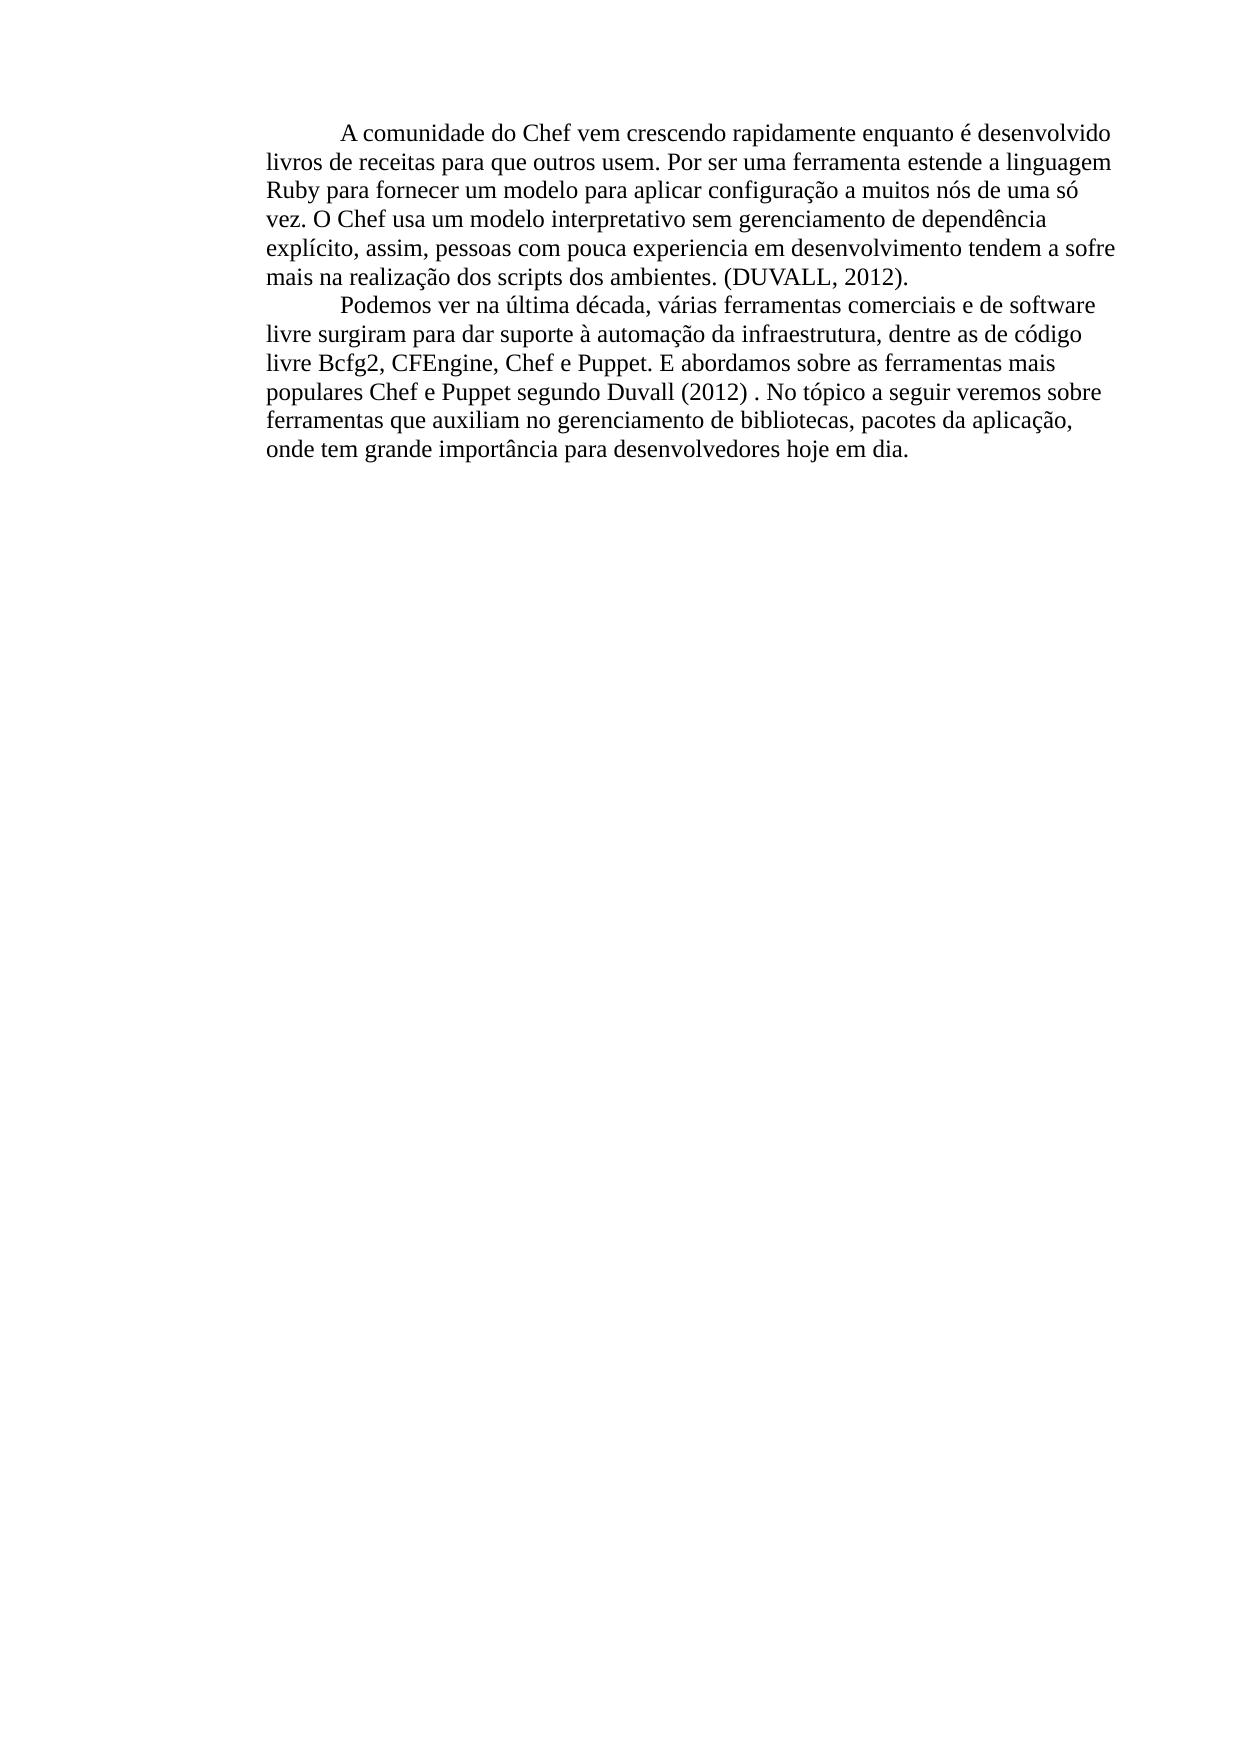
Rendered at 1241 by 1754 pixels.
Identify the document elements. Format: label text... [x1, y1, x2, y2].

text A comunidade do Chef vem crescendo rapidamente enquanto é desenvolvido livros de receitas para que outros usem. Por ser uma ferramenta estende a linguagem Ruby para fornecer um modelo para aplicar configuração a muitos nós de uma só vez. O Chef usa um modelo interpretativo sem gerenciamento de dependência explícito, assim, pessoas com pouca experiencia em desenvolvimento tendem a sofre mais na realização dos scripts dos ambientes. (DUVALL, 2012). [118, 118, 1122, 291]
text Podemos ver na última década, várias ferramentas comerciais e de software livre surgiram para dar suporte à automação da infraestrutura, dentre as de código livre Bcfg2, CFEngine, Chef e Puppet. E abordamos sobre as ferramentas mais populares Chef e Puppet segundo Duvall (2012) . No tópico a seguir veremos sobre ferramentas que auxiliam no gerenciamento de bibliotecas, pacotes da aplicação, onde tem grande importância para desenvolvedores hoje em dia. [118, 291, 1122, 463]
